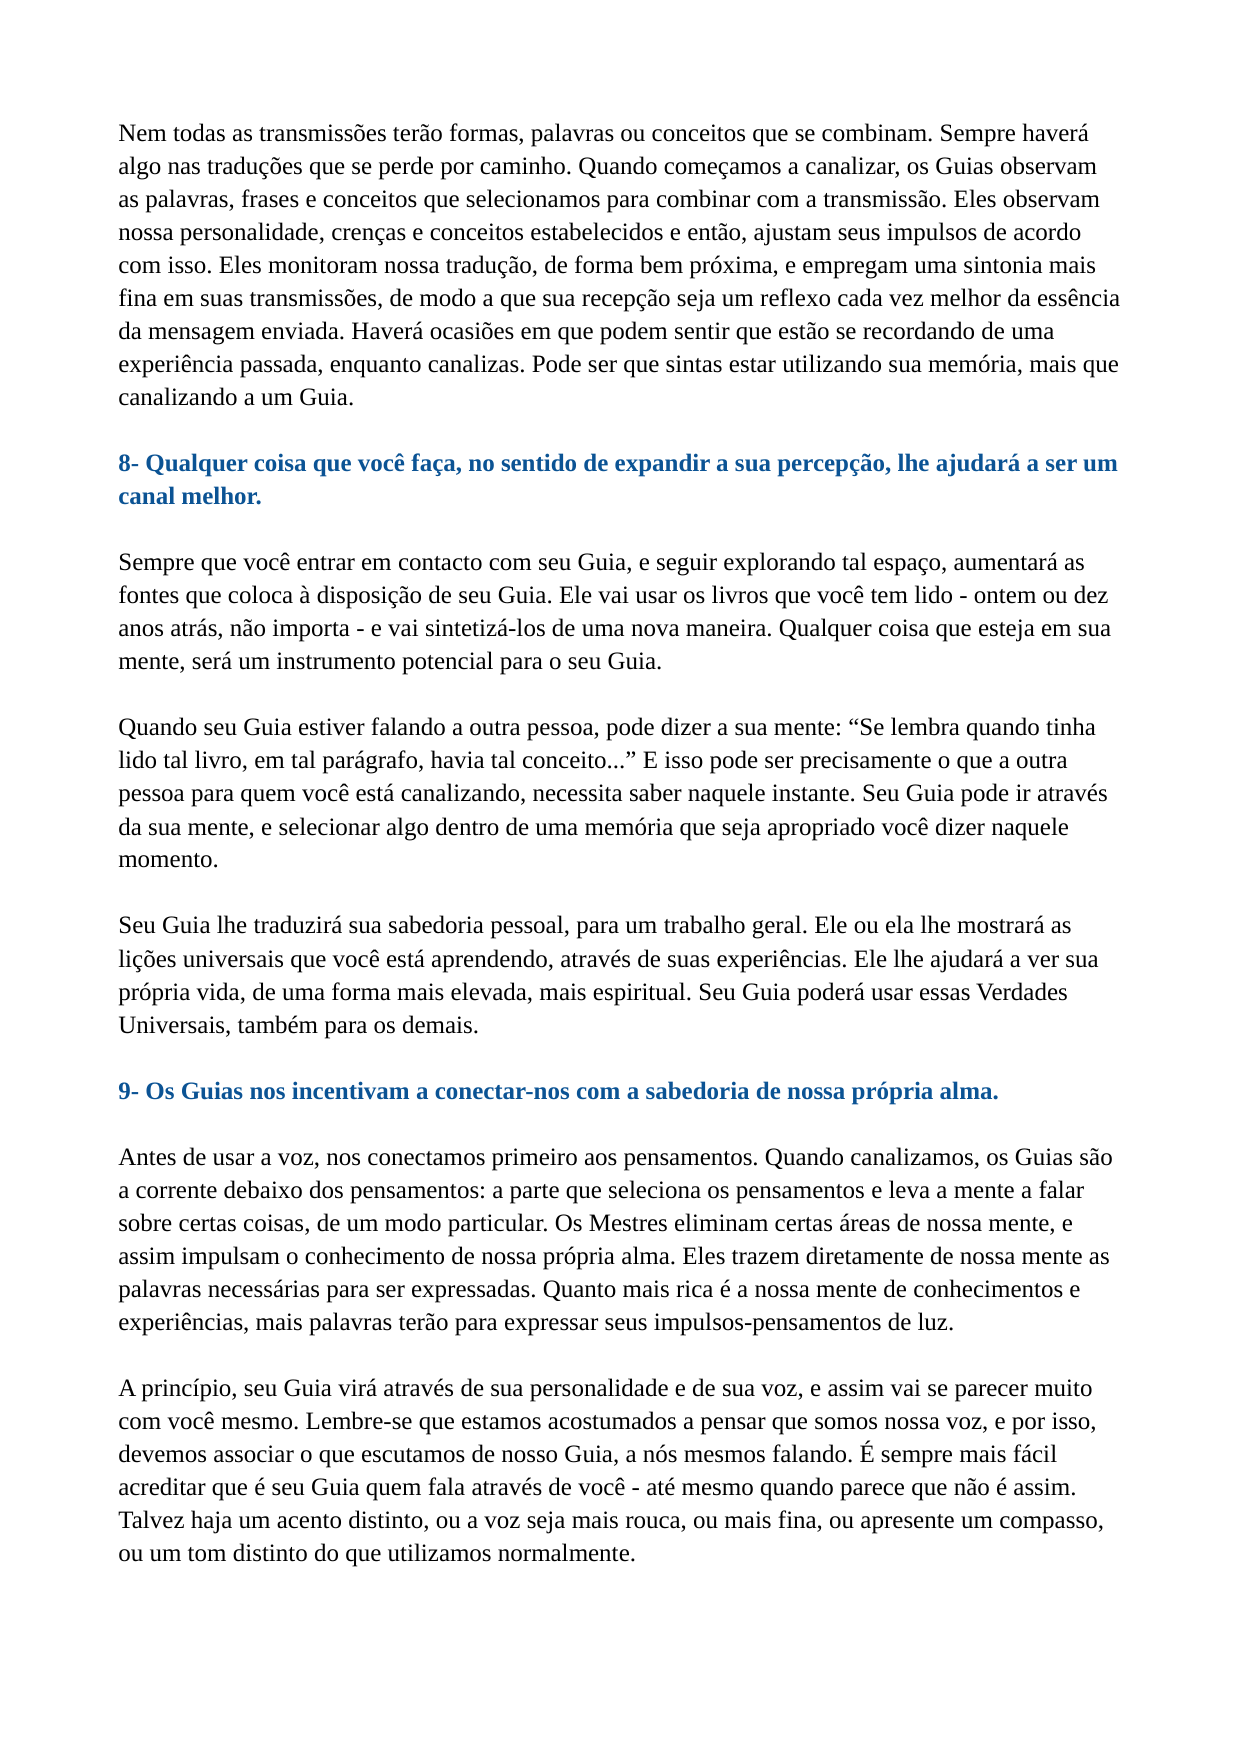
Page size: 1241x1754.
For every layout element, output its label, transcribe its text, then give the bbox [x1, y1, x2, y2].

text 8- Qualquer coisa que você faça, no sentido de expandir a sua percepção, lhe ajudará a ser um canal melhor. [118, 448, 1122, 510]
text Quando seu Guia estiver falando a outra pessoa, pode dizer a sua mente: “Se lembra quando tinha lido tal livro, em tal parágrafo, havia tal conceito...” E isso pode ser precisamente o que a outra pessoa para quem você está canalizando, necessita saber naquele instante. Seu Guia pode ir através da sua mente, e selecionar algo dentro de uma memória que seja apropriado você dizer naquele momento. [118, 712, 1122, 873]
text A princípio, seu Guia virá através de sua personalidade e de sua voz, e assim vai se parecer muito com você mesmo. Lembre-se que estamos acostumados a pensar que somos nossa voz, e por isso, devemos associar o que escutamos de nosso Guia, a nós mesmos falando. É sempre mais fácil acreditar que é seu Guia quem fala através de você - até mesmo quando parece que não é assim. Talvez haja um acento distinto, ou a voz seja mais rouca, ou mais fina, ou apresente um compasso, ou um tom distinto do que utilizamos normalmente. [118, 1373, 1122, 1567]
text Nem todas as transmissões terão formas, palavras ou conceitos que se combinam. Sempre haverá algo nas traduções que se perde por caminho. Quando começamos a canalizar, os Guias observam as palavras, frases e conceitos que selecionamos para combinar com a transmissão. Eles observam nossa personalidade, crenças e conceitos estabelecidos e então, ajustam seus impulsos de acordo com isso. Eles monitoram nossa tradução, de forma bem próxima, e empregam uma sintonia mais fina em suas transmissões, de modo a que sua recepção seja um reflexo cada vez melhor da essência da mensagem enviada. Haverá ocasiões em que podem sentir que estão se recordando de uma experiência passada, enquanto canalizas. Pode ser que sintas estar utilizando sua memória, mais que canalizando a um Guia. [118, 118, 1122, 411]
text Seu Guia lhe traduzirá sua sabedoria pessoal, para um trabalho geral. Ele ou ela lhe mostrará as lições universais que você está aprendendo, através de suas experiências. Ele lhe ajudará a ver sua própria vida, de uma forma mais elevada, mais espiritual. Seu Guia poderá usar essas Verdades Universais, também para os demais. [118, 911, 1122, 1038]
text Antes de usar a voz, nos conectamos primeiro aos pensamentos. Quando canalizamos, os Guias são a corrente debaixo dos pensamentos: a parte que seleciona os pensamentos e leva a mente a falar sobre certas coisas, de um modo particular. Os Mestres eliminam certas áreas de nossa mente, e assim impulsam o conhecimento de nossa própria alma. Eles trazem diretamente de nossa mente as palavras necessárias para ser expressadas. Quanto mais rica é a nossa mente de conhecimentos e experiências, mais palavras terão para expressar seus impulsos-pensamentos de luz. [118, 1142, 1122, 1336]
text Sempre que você entrar em contacto com seu Guia, e seguir explorando tal espaço, aumentará as fontes que coloca à disposição de seu Guia. Ele vai usar os livros que você tem lido - ontem ou dez anos atrás, não importa - e vai sintetizá-los de uma nova maneira. Qualquer coisa que esteja em sua mente, será um instrumento potencial para o seu Guia. [118, 547, 1122, 675]
text 9- Os Guias nos incentivam a conectar-nos com a sabedoria de nossa própria alma. [118, 1076, 1122, 1104]
